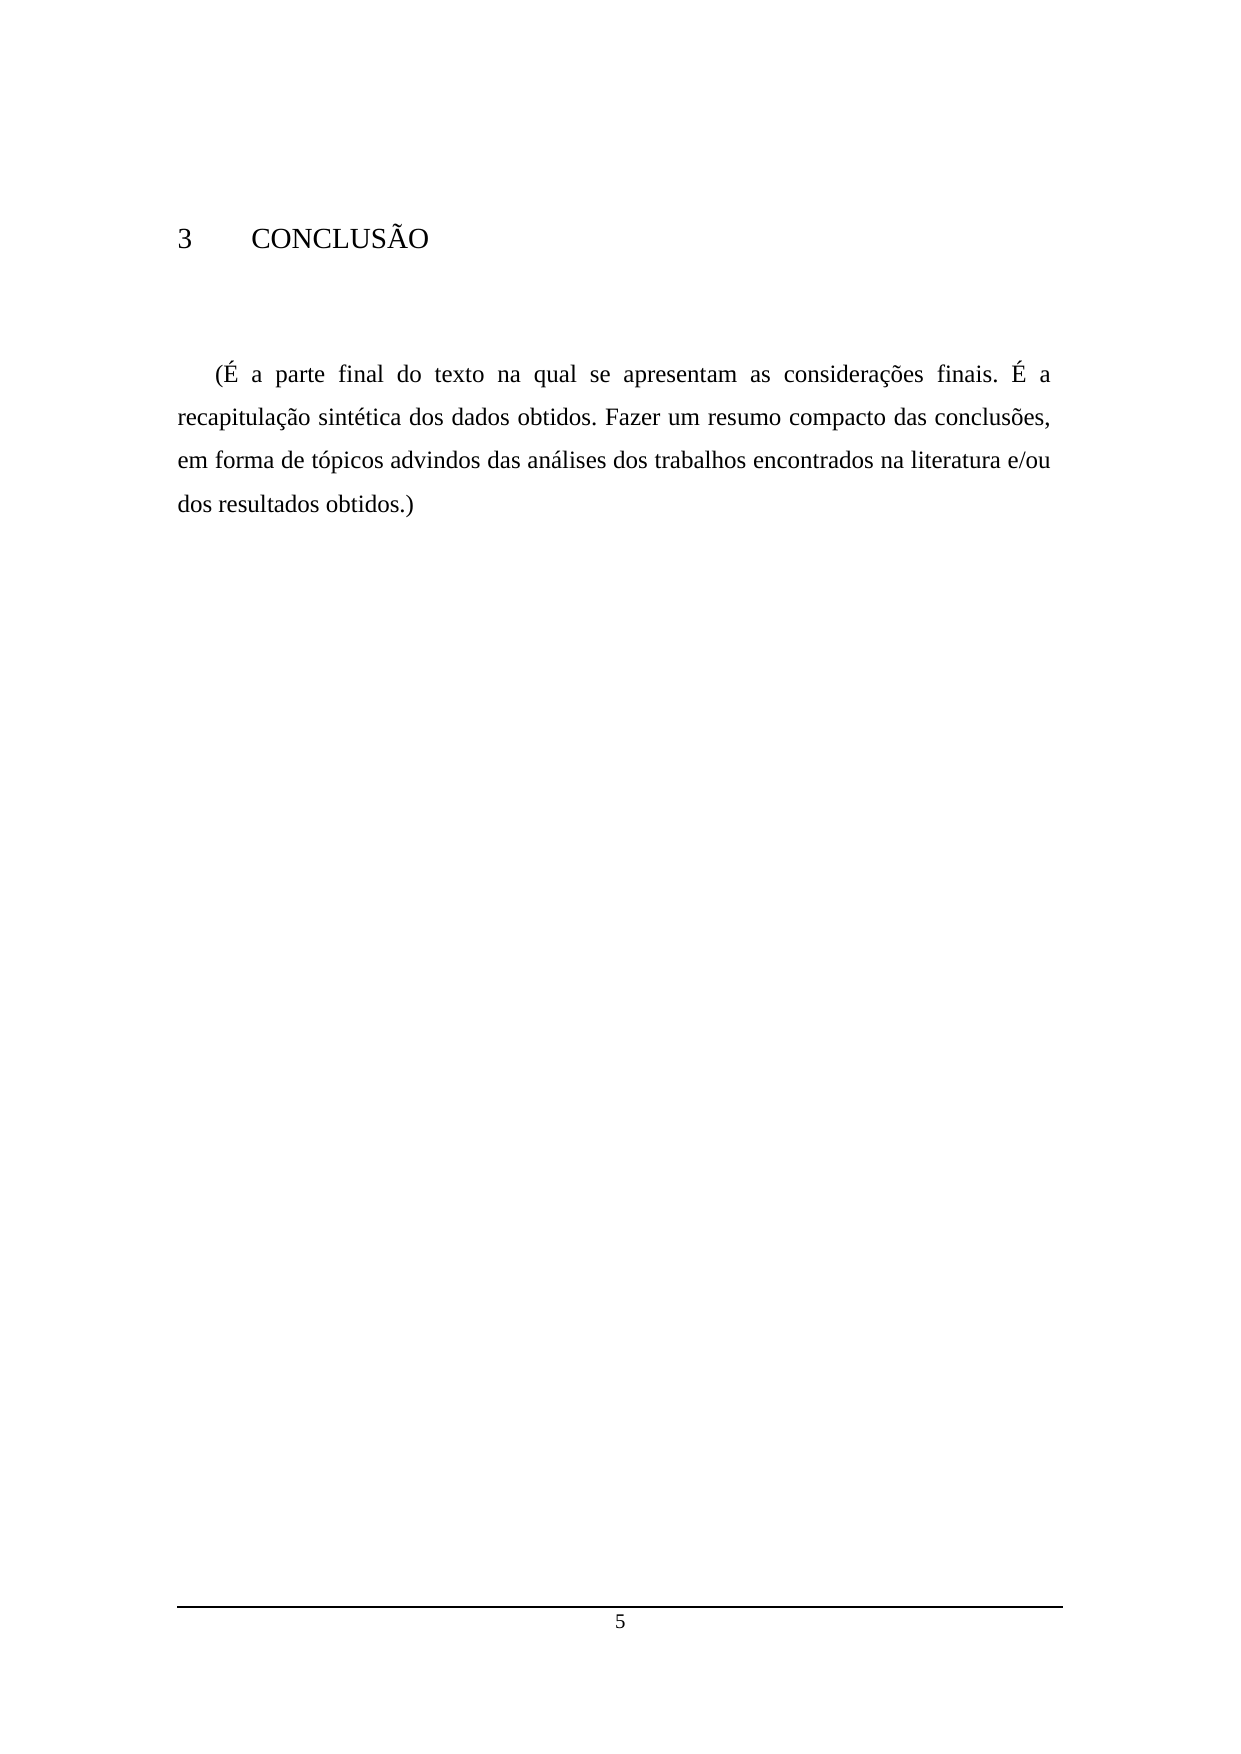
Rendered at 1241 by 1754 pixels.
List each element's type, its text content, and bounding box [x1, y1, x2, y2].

text (É a parte final do texto na qual se apresentam as considerações finais. É a recapitulação sintética dos dados obtidos. Fazer um resumo compacto das conclusões, em forma de tópicos advindos das análises dos trabalhos encontrados na literatura e/ou dos resultados obtidos.) [177, 359, 1051, 517]
list CONCLUSÃO [177, 221, 1057, 254]
